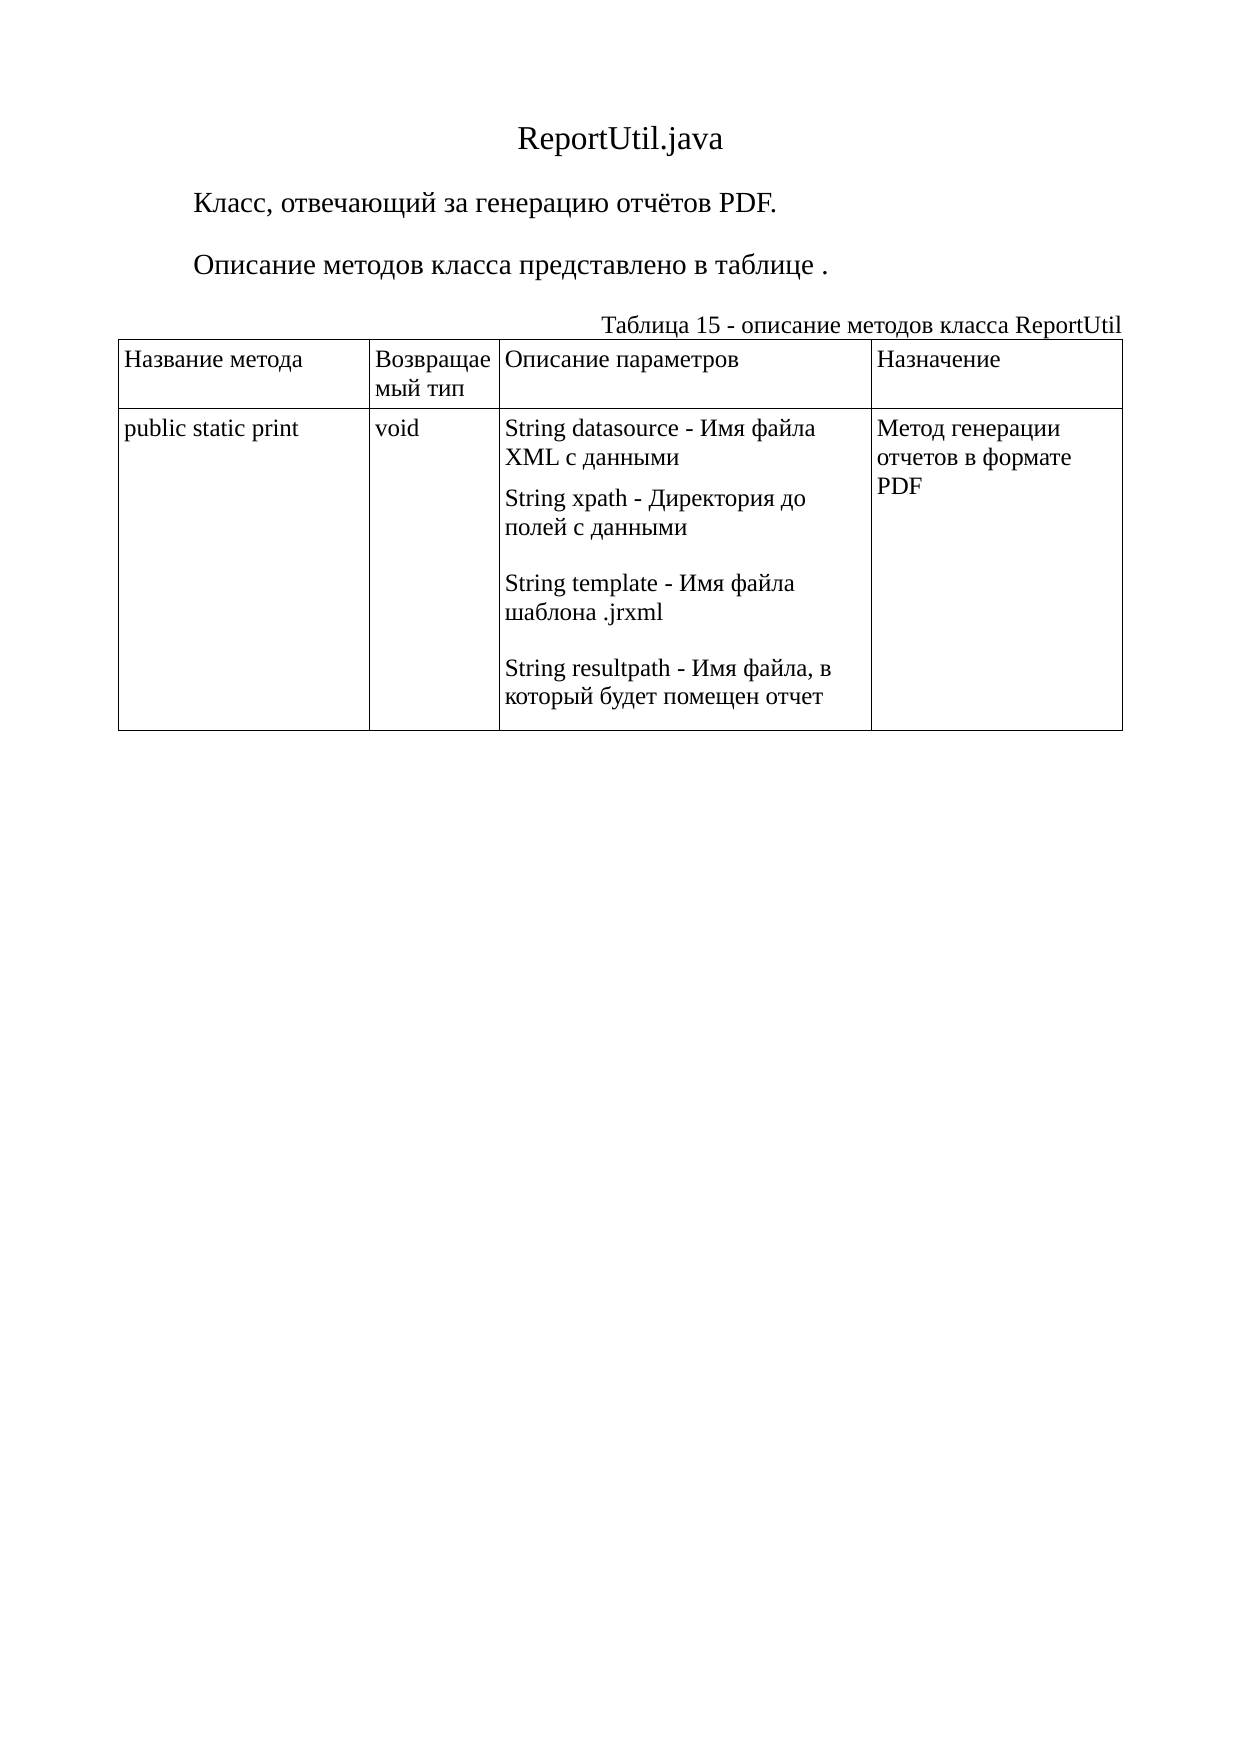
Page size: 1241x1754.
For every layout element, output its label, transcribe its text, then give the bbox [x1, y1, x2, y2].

text Описание методов класса представлено в таблице . [118, 247, 1122, 281]
text ReportUtil.java [118, 118, 1122, 156]
table_cell String datasource - Имя файла XML с данными String xpath - Директория до полей с данными String template - Имя файла шаблона .jrxml String resultpath - Имя файла, в который будет помещен отчет [500, 409, 871, 730]
text Класс, отвечающий за генерацию отчётов PDF. [118, 185, 1122, 219]
table_cell void [370, 409, 499, 730]
table_header Описание параметров [500, 340, 871, 408]
table_cell public static print [119, 409, 369, 730]
table_header Назначение [872, 340, 1122, 408]
table_cell Метод генерации отчетов в формате PDF [872, 409, 1122, 730]
table_header Возвращаемый тип [370, 340, 499, 408]
table_header Название метода [119, 340, 369, 408]
text Таблица 15 - описание методов класса ReportUtil [118, 310, 1122, 338]
